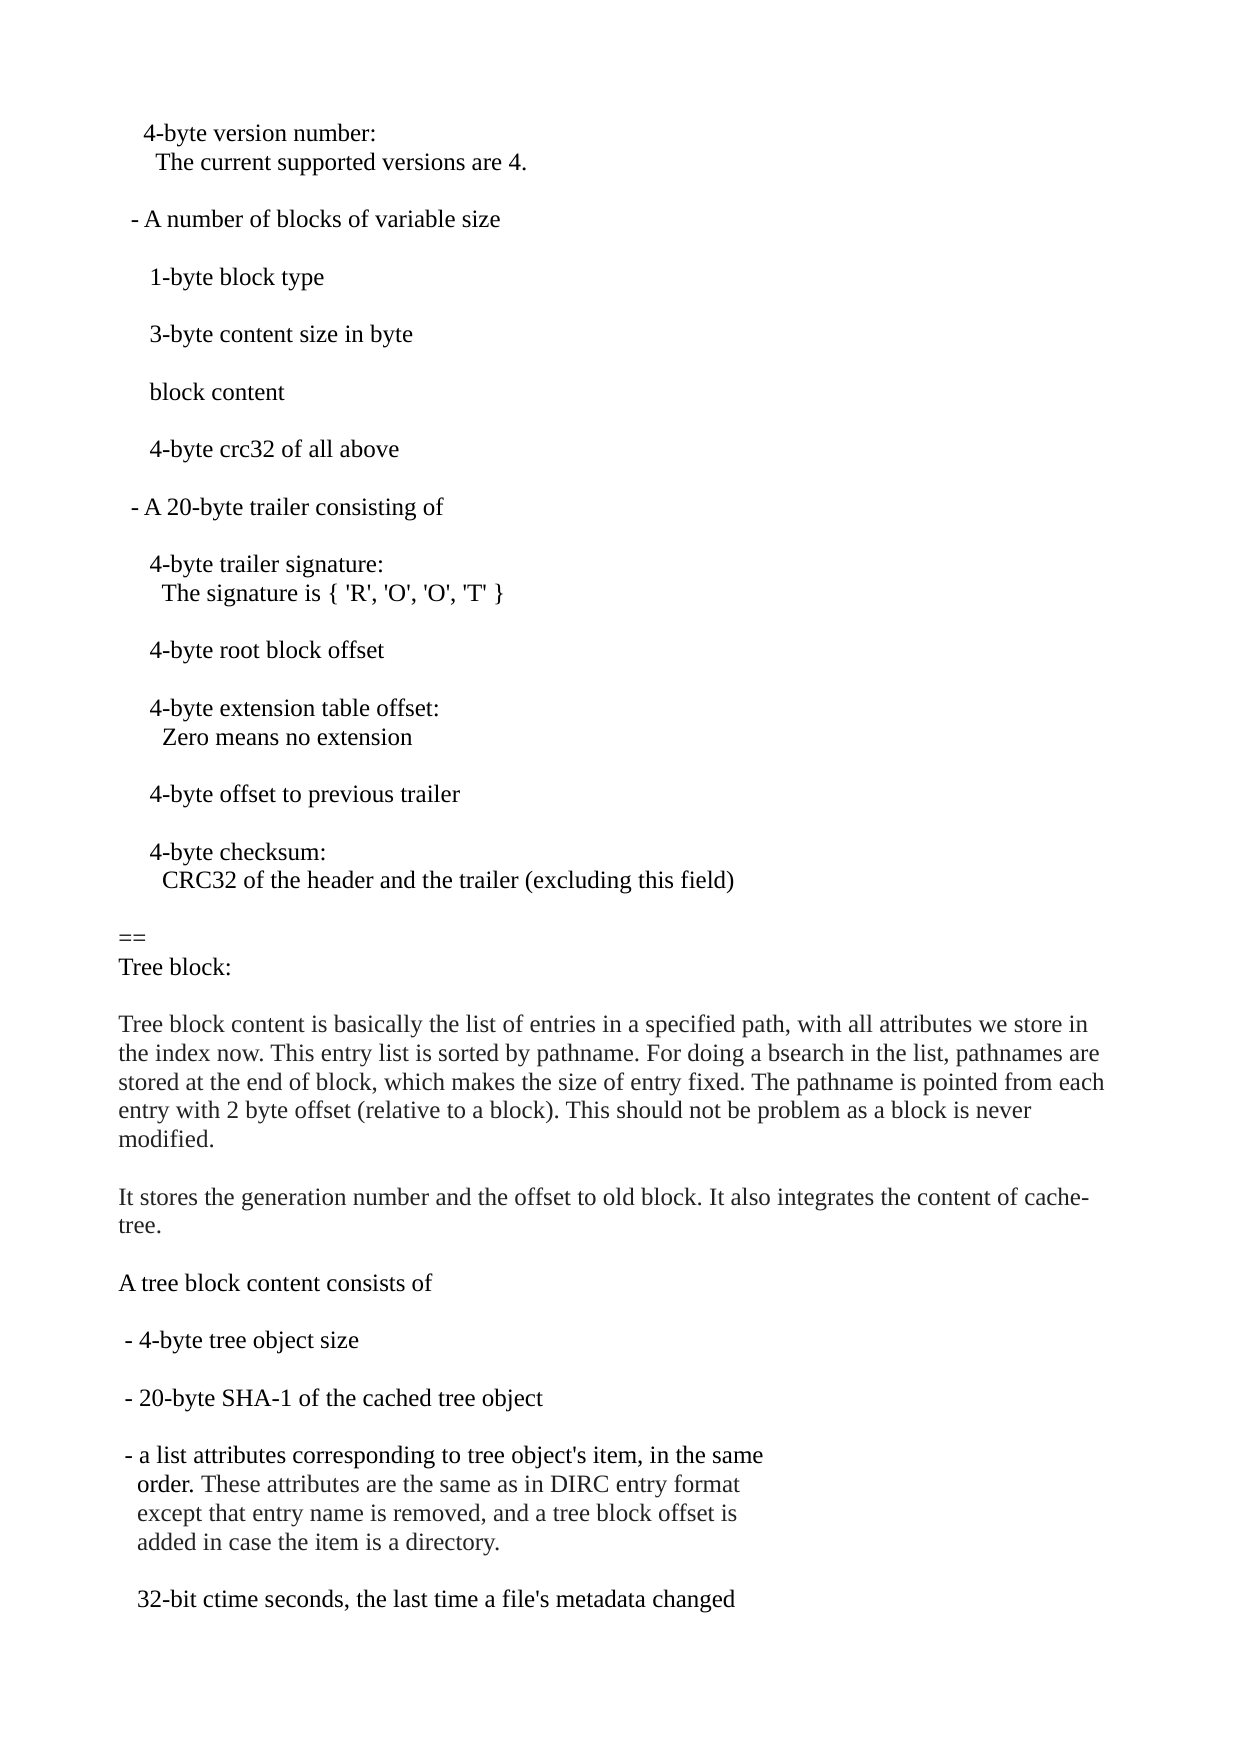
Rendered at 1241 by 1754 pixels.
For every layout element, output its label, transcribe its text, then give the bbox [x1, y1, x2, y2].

text == [118, 923, 1122, 952]
text Tree block content is basically the list of entries in a specified path, with all attributes we store in the index now. This entry list is sorted by pathname. For doing a bsearch in the list, pathnames are stored at the end of block, which makes the size of entry fixed. The pathname is pointed from each entry with 2 byte offset (relative to a block). This should not be problem as a block is never modified. [118, 1009, 1122, 1153]
text 4-byte trailer signature: [118, 549, 1122, 578]
text The signature is { 'R', 'O', 'O', 'T' } [118, 578, 1122, 607]
text 1-byte block type [118, 262, 1122, 291]
text block content [118, 377, 1122, 406]
text 4-byte crc32 of all above [118, 434, 1122, 463]
text 32-bit ctime seconds, the last time a file's metadata changed [118, 1584, 1122, 1613]
text 4-byte extension table offset: [118, 693, 1122, 722]
text - A number of blocks of variable size [118, 204, 1122, 233]
text The current supported versions are 4. [118, 147, 1122, 176]
text - 4-byte tree object size [118, 1326, 1122, 1354]
text 4-byte version number: [118, 118, 1122, 147]
text - 20-byte SHA-1 of the cached tree object [118, 1383, 1122, 1412]
text A tree block content consists of [118, 1268, 1122, 1297]
text 4-byte checksum: [118, 837, 1122, 866]
text CRC32 of the header and the trailer (excluding this field) [118, 866, 1122, 894]
text Zero means no extension [118, 722, 1122, 751]
text It stores the generation number and the offset to old block. It also integrates the content of cache-tree. [118, 1182, 1122, 1239]
text 3-byte content size in byte [118, 319, 1122, 348]
text - A 20-byte trailer consisting of [118, 492, 1122, 521]
text 4-byte root block offset [118, 636, 1122, 664]
text order. These attributes are the same as in DIRC entry format except that entry name is removed, and a tree block offset is added in case the item is a directory. [118, 1469, 1122, 1556]
text - a list attributes corresponding to tree object's item, in the same [118, 1441, 1122, 1469]
text 4-byte offset to previous trailer [118, 779, 1122, 808]
text Tree block: [118, 952, 1122, 981]
